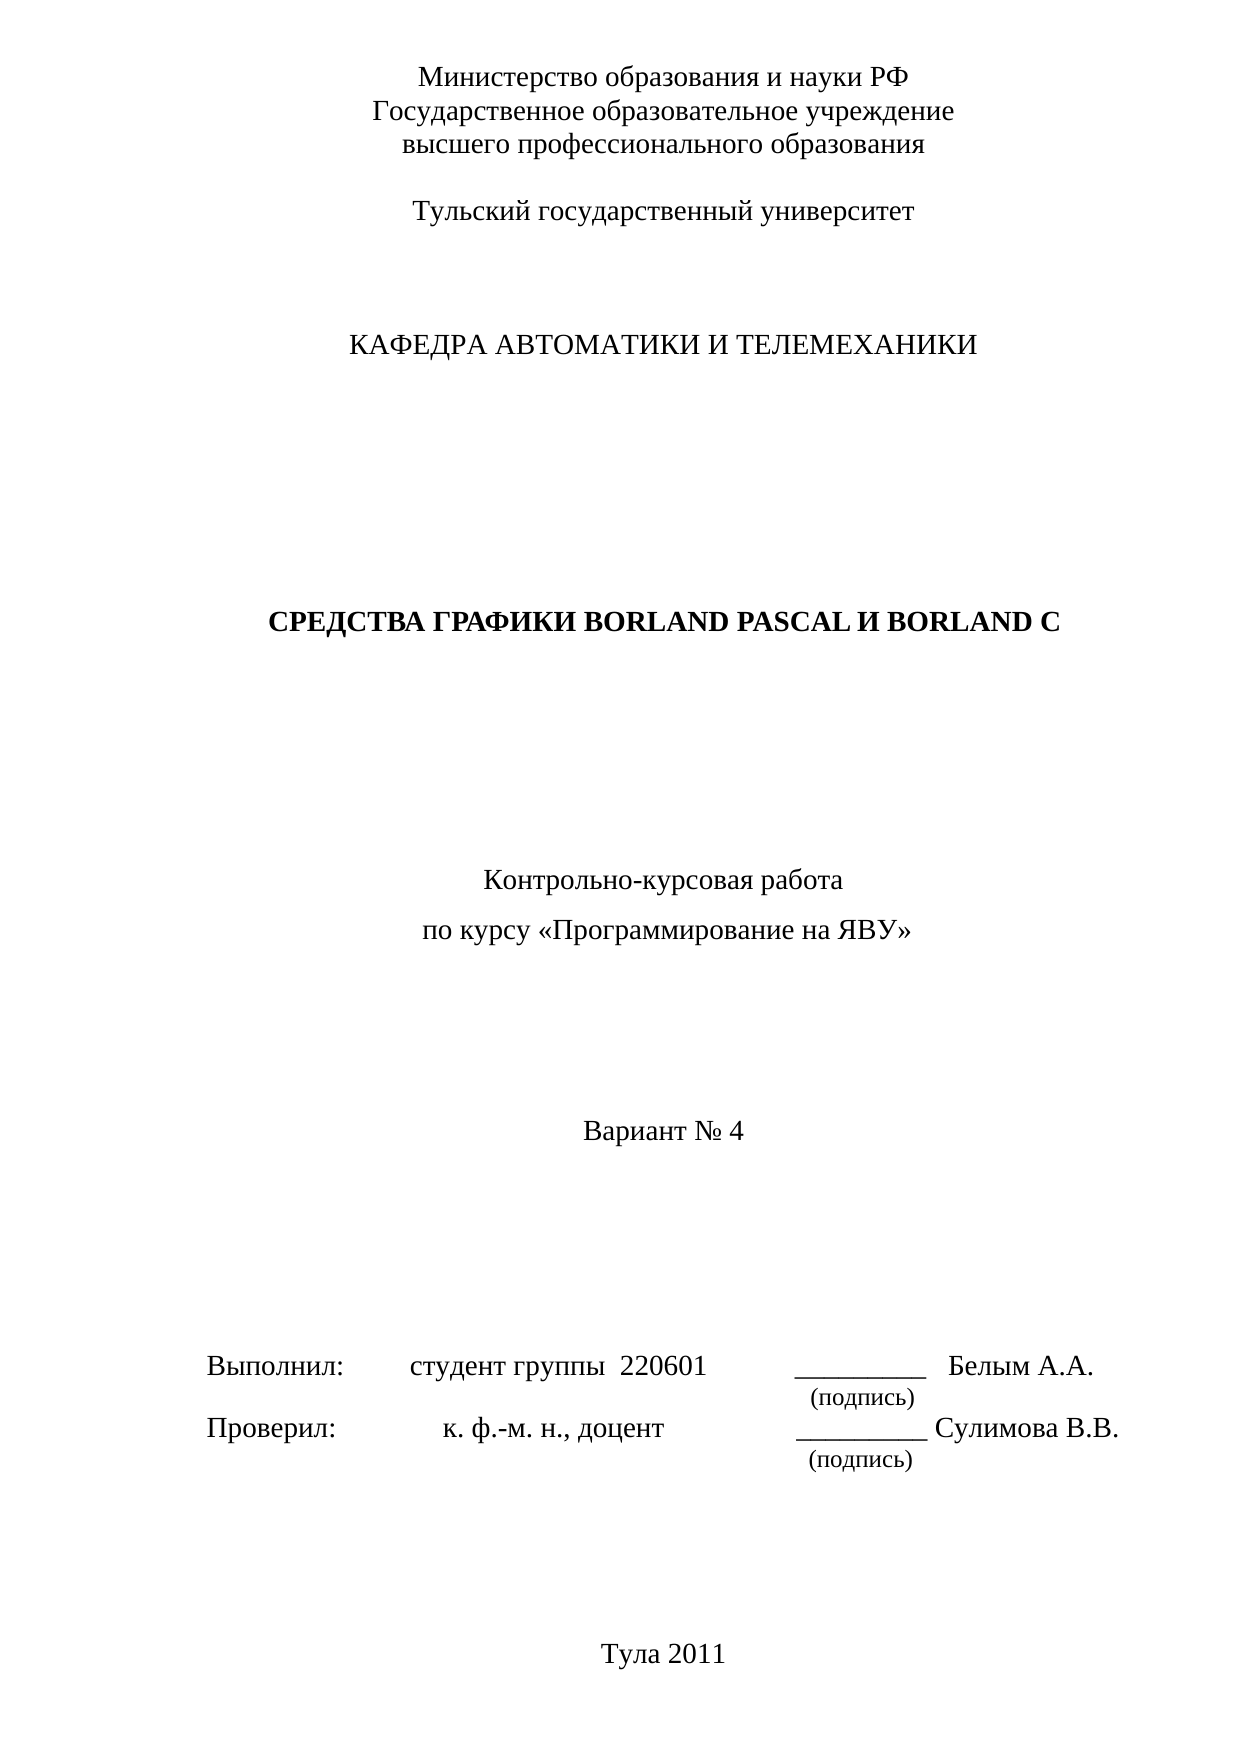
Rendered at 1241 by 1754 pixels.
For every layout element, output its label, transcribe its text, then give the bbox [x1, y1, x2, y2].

text (подпись) [808, 1444, 1120, 1473]
text Министерство образования и науки РФ [206, 59, 1120, 93]
text Вариант № 4 [206, 1113, 1120, 1147]
text Проверил: к. ф.-м. н., доцент _________ Сулимова В.В. [206, 1410, 1120, 1444]
text по курсу «Программирование на ЯВУ» [206, 912, 1120, 946]
subtitle СРЕДСТВА ГРАФИКИ BORLAND PASCAL И BORLAND C [148, 604, 1181, 637]
text Тула 2011 [206, 1636, 1120, 1670]
text Тульский государственный университет [206, 193, 1120, 227]
text КАФЕДРА АВТОМАТИКИ И ТЕЛЕМЕХАНИКИ [206, 327, 1120, 361]
text высшего профессионального образования [206, 126, 1120, 160]
text (подпись) [804, 1382, 1120, 1410]
text Контрольно-курсовая работа [206, 862, 1120, 895]
text Выполнил: студент группы 220601 _________ Белым А.А. [206, 1348, 1120, 1382]
text Государственное образовательное учреждение [206, 93, 1120, 126]
